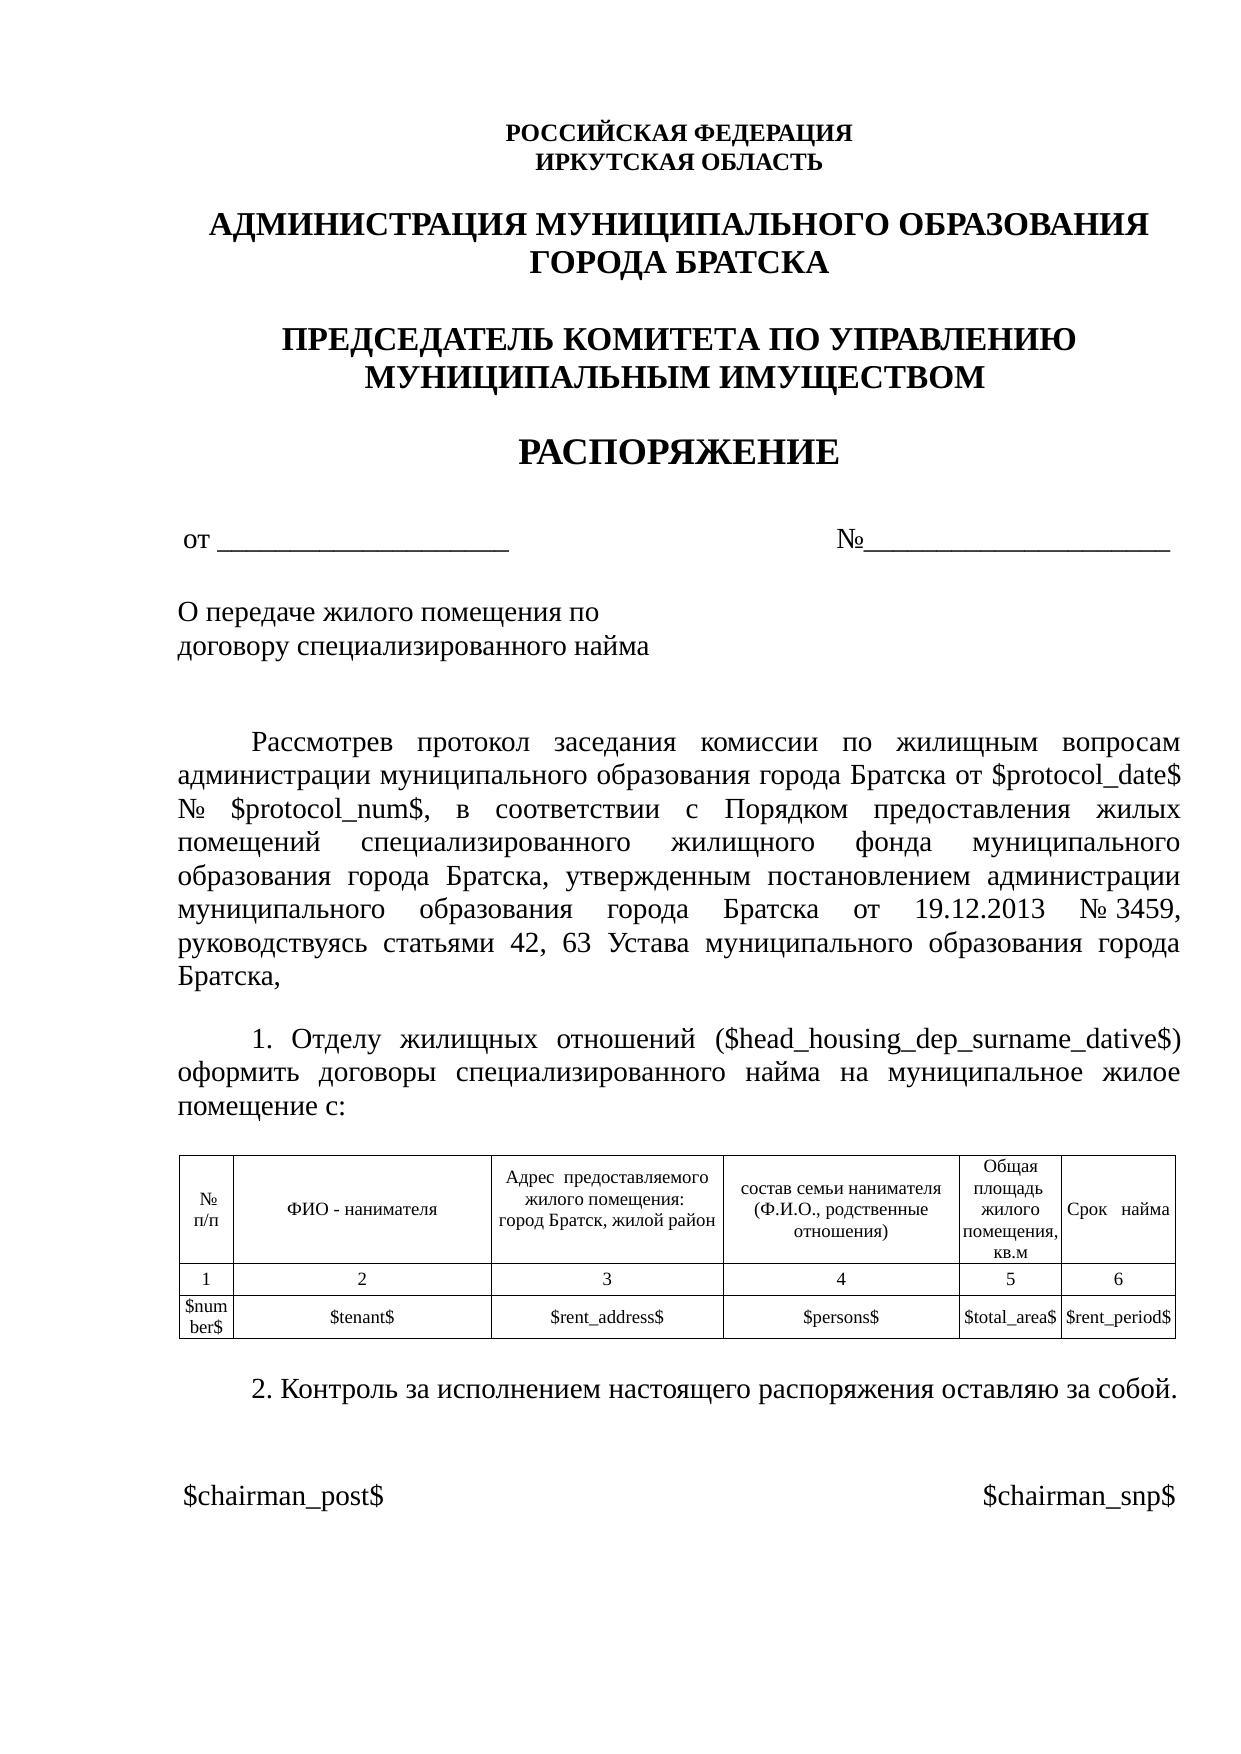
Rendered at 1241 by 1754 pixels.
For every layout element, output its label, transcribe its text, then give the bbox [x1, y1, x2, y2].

text РОССИЙСКАЯ ФЕДЕРАЦИЯ [177, 118, 1181, 147]
text РАСПОРЯЖЕНИЕ [177, 429, 1181, 473]
table_cell $number$ [180, 1296, 233, 1338]
text Рассмотрев протокол заседания комиссии по жилищным вопросам администрации муниципального образования города Братска от $protocol_date$ № $protocol_num$, в соответствии с Порядком предоставления жилых помещений специализированного жилищного фонда муниципального образования города Братска, утвержденным постановлением администрации муниципального образования города Братска от 19.12.2013 № 3459, руководствуясь статьями 42, 63 Устава муниципального образования города Братска, [177, 724, 1181, 992]
table_cell 6 [1062, 1264, 1175, 1295]
text ИРКУТСКАЯ ОБЛАСТЬ [177, 147, 1181, 176]
table_header состав семьи нанимателя (Ф.И.О., родственные отношения) [724, 1156, 959, 1263]
table_cell $total_area$ [960, 1296, 1061, 1338]
table_header Срок найма [1062, 1156, 1175, 1263]
text О передаче жилого помещения по [177, 594, 1181, 628]
table_header $chairman_snp$ [679, 1472, 1181, 1517]
table_cell 3 [492, 1264, 723, 1295]
table_cell $persons$ [724, 1296, 959, 1338]
text МУНИЦИПАЛЬНЫМ ИМУЩЕСТВОМ [177, 358, 1181, 396]
table_header $chairman_post$ [177, 1472, 679, 1517]
table_header Адрес предоставляемого жилого помещения: город Братск, жилой район [492, 1156, 723, 1263]
table_cell 4 [724, 1264, 959, 1295]
text ПРЕДСЕДАТЕЛЬ КОМИТЕТА ПО УПРАВЛЕНИЮ [177, 319, 1181, 358]
table_cell $rent_address$ [492, 1296, 723, 1338]
table_header Общая площадь жилого помещения, кв.м [960, 1156, 1061, 1263]
text 2. Контроль за исполнением настоящего распоряжения оставляю за собой. [177, 1372, 1181, 1405]
table_cell 5 [960, 1264, 1061, 1295]
table_cell $tenant$ [234, 1296, 491, 1338]
table_cell 1 [180, 1264, 233, 1295]
table_header №_____________________ [830, 516, 1182, 561]
table_header от ____________________ [177, 516, 830, 561]
table_cell 2 [234, 1264, 491, 1295]
text договору специализированного найма [177, 628, 1181, 661]
text 1. Отделу жилищных отношений ($head_housing_dep_surname_dative$) оформить договоры специализированного найма на муниципальное жилое помещение с: [177, 1021, 1181, 1121]
table_header № п/п [180, 1156, 233, 1263]
text АДМИНИСТРАЦИЯ МУНИЦИПАЛЬНОГО ОБРАЗОВАНИЯ ГОРОДА БРАТСКА [177, 204, 1181, 281]
table_header ФИО - нанимателя [234, 1156, 491, 1263]
table_cell $rent_period$ [1062, 1296, 1175, 1338]
